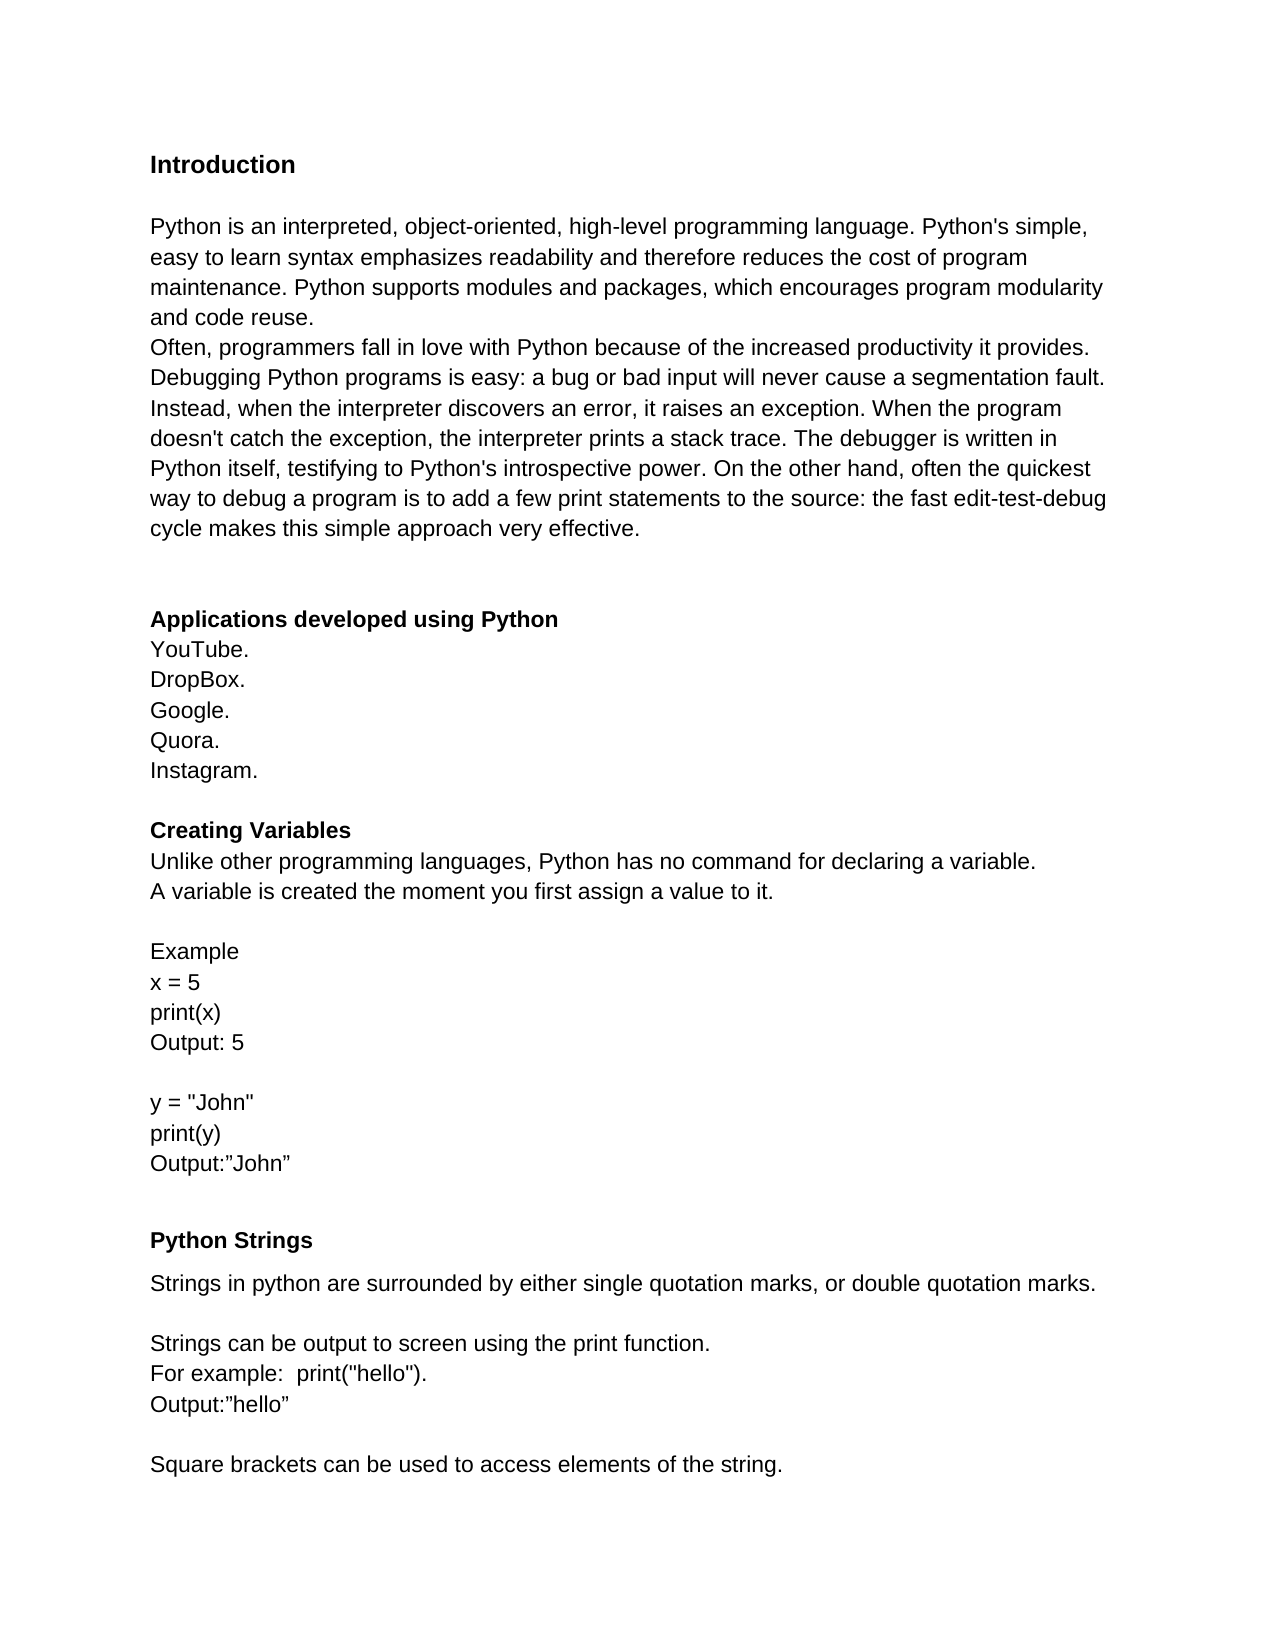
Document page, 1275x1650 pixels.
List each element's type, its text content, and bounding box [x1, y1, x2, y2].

text Output:”hello” [150, 1391, 1125, 1417]
text Square brackets can be used to access elements of the string. [150, 1451, 1125, 1477]
text Output:”John” [150, 1150, 1125, 1176]
text print(y) [150, 1119, 1125, 1146]
text Strings in python are surrounded by either single quotation marks, or double quotation marks. [150, 1270, 1125, 1296]
text Instagram. [150, 757, 1125, 783]
text Python is an interpreted, object-oriented, high-level programming language. Python's simple, easy to learn syntax emphasizes readability and therefore reduces the cost of program maintenance. Python supports modules and packages, which encourages program modularity and code reuse. [150, 213, 1125, 330]
text YouTube. [150, 636, 1125, 662]
text print(x) [150, 999, 1125, 1025]
text Creating Variables [150, 817, 1125, 844]
text Output: 5 [150, 1029, 1125, 1055]
text y = "John" [150, 1089, 1125, 1116]
text Strings can be output to screen using the print function. [150, 1330, 1125, 1357]
text A variable is created the moment you first assign a value to it. [150, 878, 1125, 904]
text Unlike other programming languages, Python has no command for declaring a variable. [150, 848, 1125, 874]
text Google. [150, 697, 1125, 723]
text x = 5 [150, 968, 1125, 995]
subtitle Python Strings [150, 1227, 1125, 1253]
text Quora. [150, 727, 1125, 753]
text Introduction [150, 150, 1125, 179]
text Applications developed using Python [150, 606, 1125, 632]
text DropBox. [150, 666, 1125, 693]
text For example: print("hello"). [150, 1360, 1125, 1387]
text Example [150, 938, 1125, 964]
text Often, programmers fall in love with Python because of the increased productivity it provides. Debugging Python programs is easy: a bug or bad input will never cause a segmentation fault. Instead, when the interpreter discovers an error, it raises an exception. When the program doesn't catch the exception, the interpreter prints a stack trace. The debugger is written in Python itself, testifying to Python's introspective power. On the other hand, often the quickest way to debug a program is to add a few print statements to the source: the fast edit-test-debug cycle makes this simple approach very effective. [150, 334, 1125, 542]
